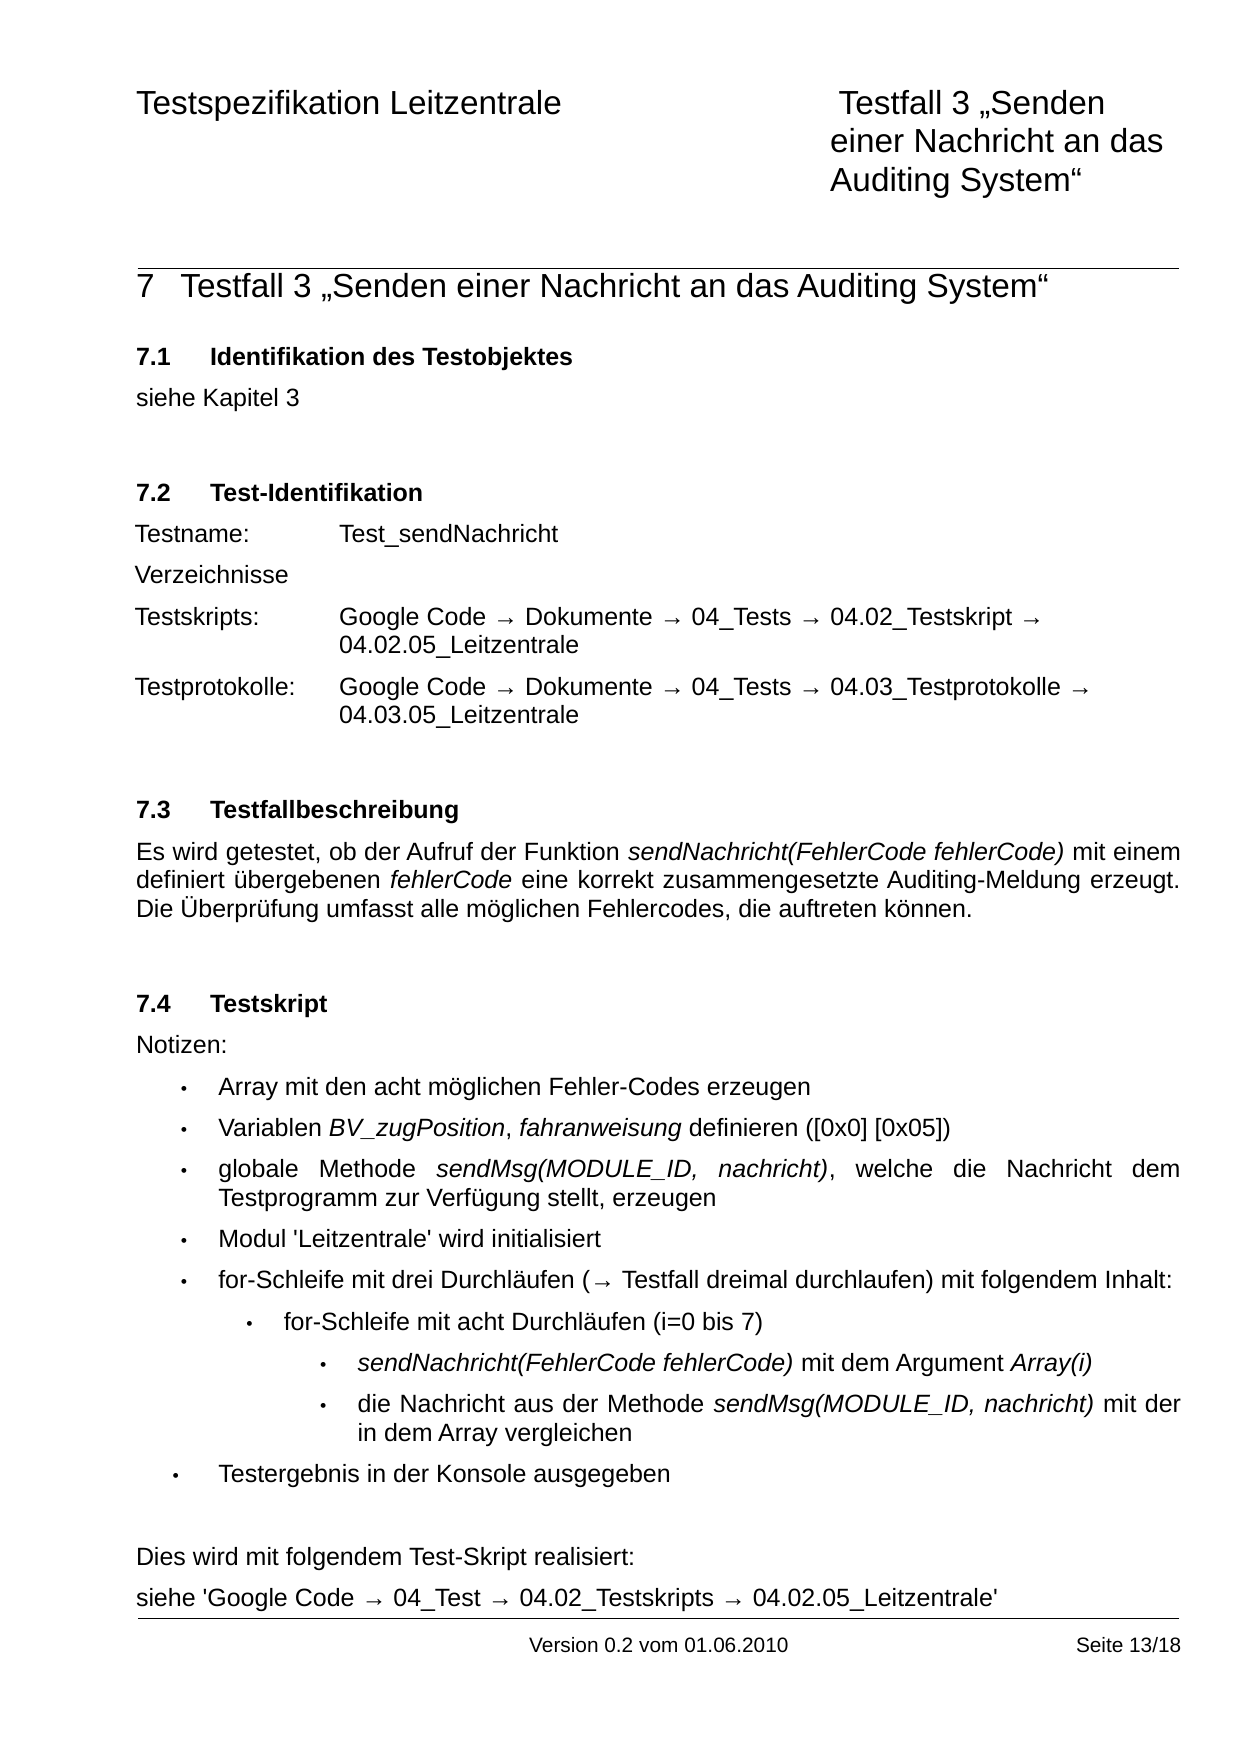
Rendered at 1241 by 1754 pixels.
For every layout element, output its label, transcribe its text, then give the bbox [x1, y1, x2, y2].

subtitle Testfallbeschreibung [136, 796, 1181, 824]
text Testprotokolle: Google Code → Dokumente → 04_Tests → 04.03_Testprotokolle → 04.03.05_Leitzentrale [134, 672, 1181, 729]
text Testskripts: Google Code → Dokumente → 04_Tests → 04.02_Testskript → 04.02.05_Leitzentrale [134, 602, 1181, 659]
list Testergebnis in der Konsole ausgegeben [172, 1459, 1181, 1488]
text siehe Kapitel 3 [136, 383, 1181, 412]
subtitle Testfall 3 „Senden einer Nachricht an das Auditing System“ [953, 289, 1181, 304]
subtitle Testskript [136, 989, 1181, 1018]
text Verzeichnisse [134, 561, 1181, 589]
text siehe 'Google Code → 04_Test → 04.02_Testskripts → 04.02.05_Leitzentrale' [136, 1583, 1181, 1612]
subtitle Test-Identifikation [136, 478, 1181, 507]
subtitle Testfall 3 „Senden einer Nachricht an das Auditing System“ [136, 289, 911, 304]
text Testname: Test_sendNachricht [134, 519, 1181, 548]
list globale Methode sendMsg(MODULE_ID, nachricht), welche die Nachricht dem Testprogramm zur Verfügung stellt, erzeugen [181, 1154, 1181, 1212]
list for-Schleife mit drei Durchläufen (→ Testfall dreimal durchlaufen) mit folgendem Inhalt: [181, 1266, 1181, 1294]
text Dies wird mit folgendem Test-Skript realisiert: [136, 1542, 1181, 1571]
list sendNachricht(FehlerCode fehlerCode) mit dem Argument Array(i) [320, 1348, 1181, 1377]
list Array mit den acht möglichen Fehler-Codes erzeugen [181, 1072, 1181, 1101]
text Es wird getestet, ob der Aufruf der Funktion sendNachricht(FehlerCode fehlerCode) mit einem definiert übergebenen fehlerCode eine korrekt zusammengesetzte Auditing-Meldung erzeugt. Die Überprüfung umfasst alle möglichen Fehlercodes, die auftreten können. [136, 837, 1181, 923]
text Notizen: [136, 1031, 1181, 1059]
list for-Schleife mit acht Durchläufen (i=0 bis 7) [246, 1307, 1181, 1336]
list die Nachricht aus der Methode sendMsg(MODULE_ID, nachricht) mit der in dem Array vergleichen [320, 1389, 1181, 1447]
list Modul 'Leitzentrale' wird initialisiert [181, 1224, 1181, 1253]
subtitle Identifikation des Testobjektes [136, 342, 1181, 371]
list Variablen BV_zugPosition, fahranweisung definieren ([0x0] [0x05]) [181, 1113, 1181, 1142]
